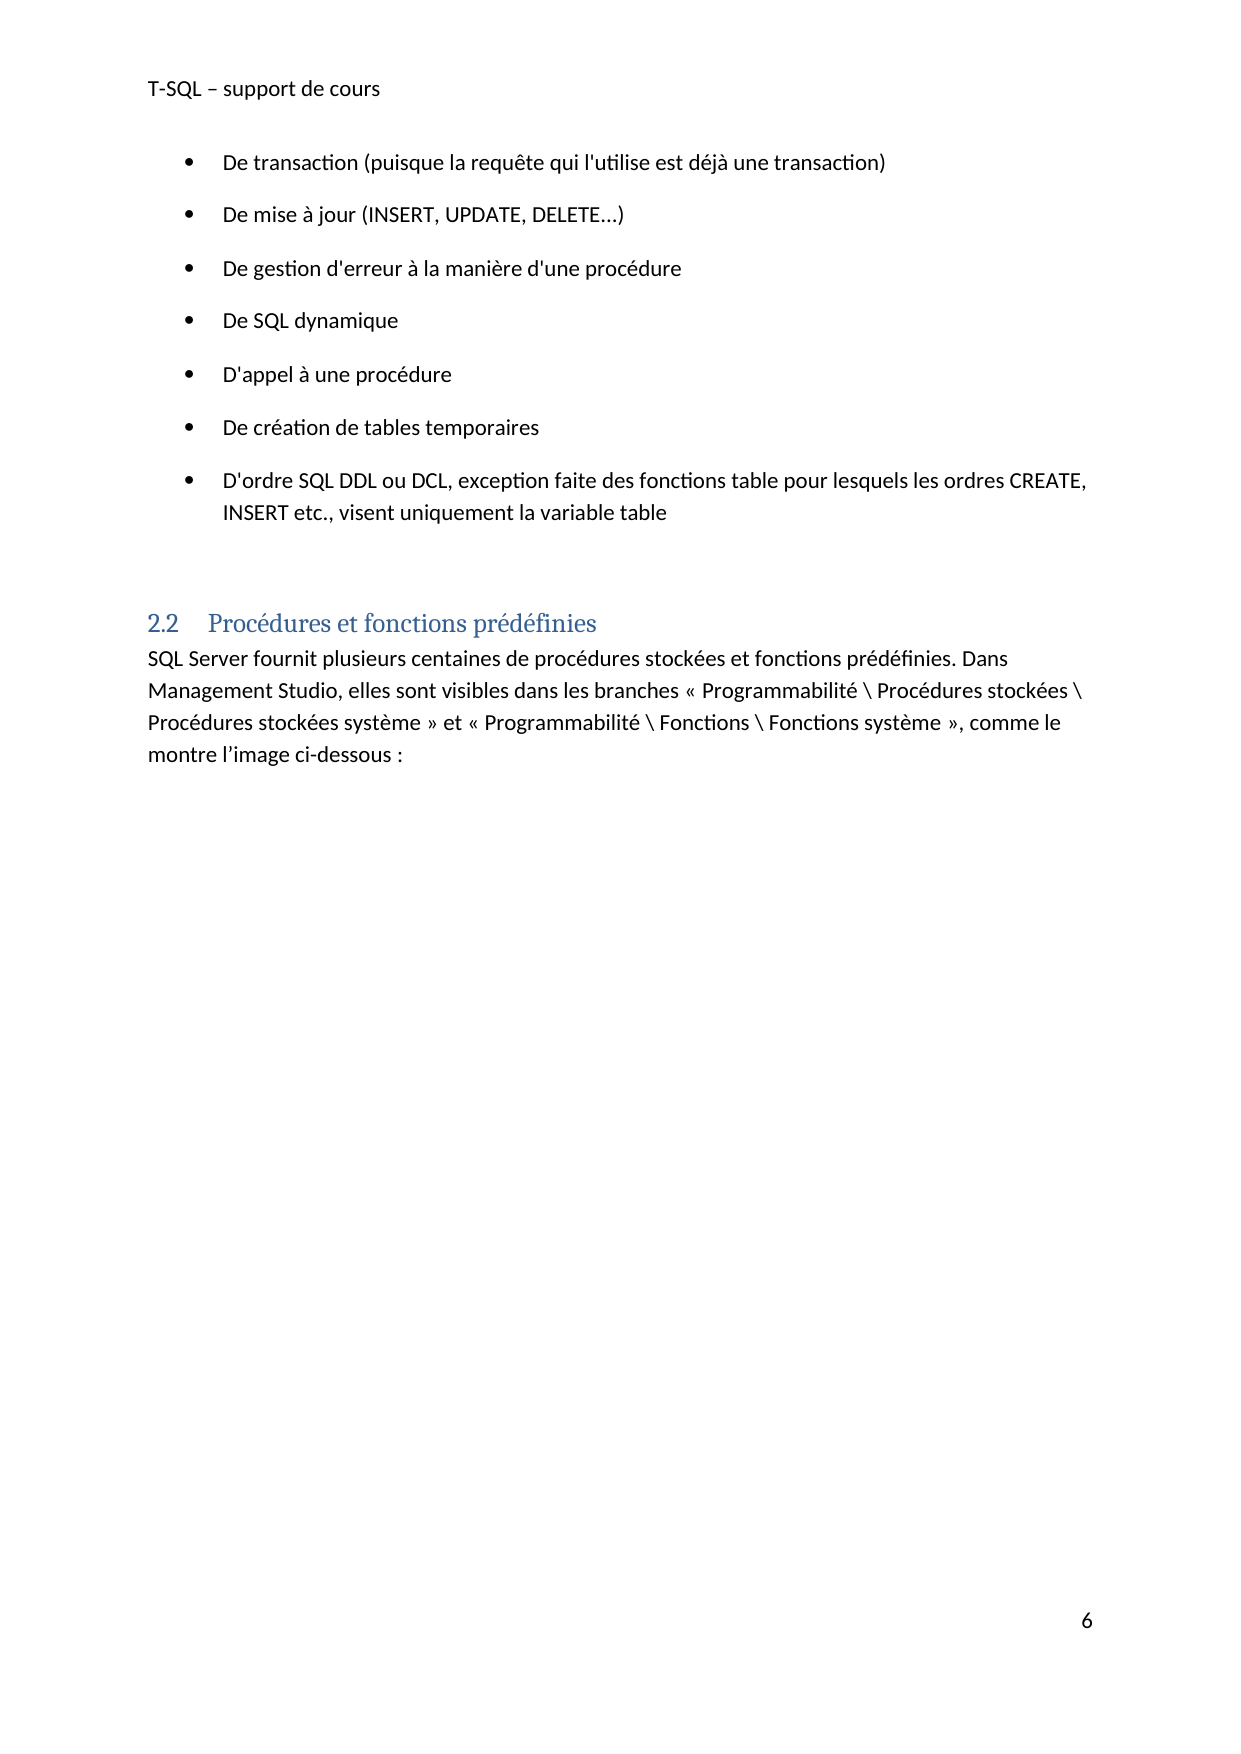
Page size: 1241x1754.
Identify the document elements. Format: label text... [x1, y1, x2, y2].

list D'ordre SQL DDL ou DCL, exception faite des fonctions table pour lesquels les ordres CREATE, INSERT etc., visent uniquement la variable table [185, 466, 1093, 526]
text SQL Server fournit plusieurs centaines de procédures stockées et fonctions prédéfinies. Dans Management Studio, elles sont visibles dans les branches « Programmabilité \ Procédures stockées \ Procédures stockées système » et « Programmabilité \ Fonctions \ Fonctions système », comme le montre l’image ci-dessous : [148, 644, 1093, 768]
subtitle Procédures et fonctions prédéfinies [148, 608, 1093, 639]
list De transaction (puisque la requête qui l'utilise est déjà une transaction) [185, 148, 1093, 176]
list De création de tables temporaires [185, 413, 1093, 441]
list De gestion d'erreur à la manière d'une procédure [185, 254, 1093, 282]
list De mise à jour (INSERT, UPDATE, DELETE...) [185, 201, 1093, 229]
list D'appel à une procédure [185, 360, 1093, 388]
list De SQL dynamique [185, 307, 1093, 335]
